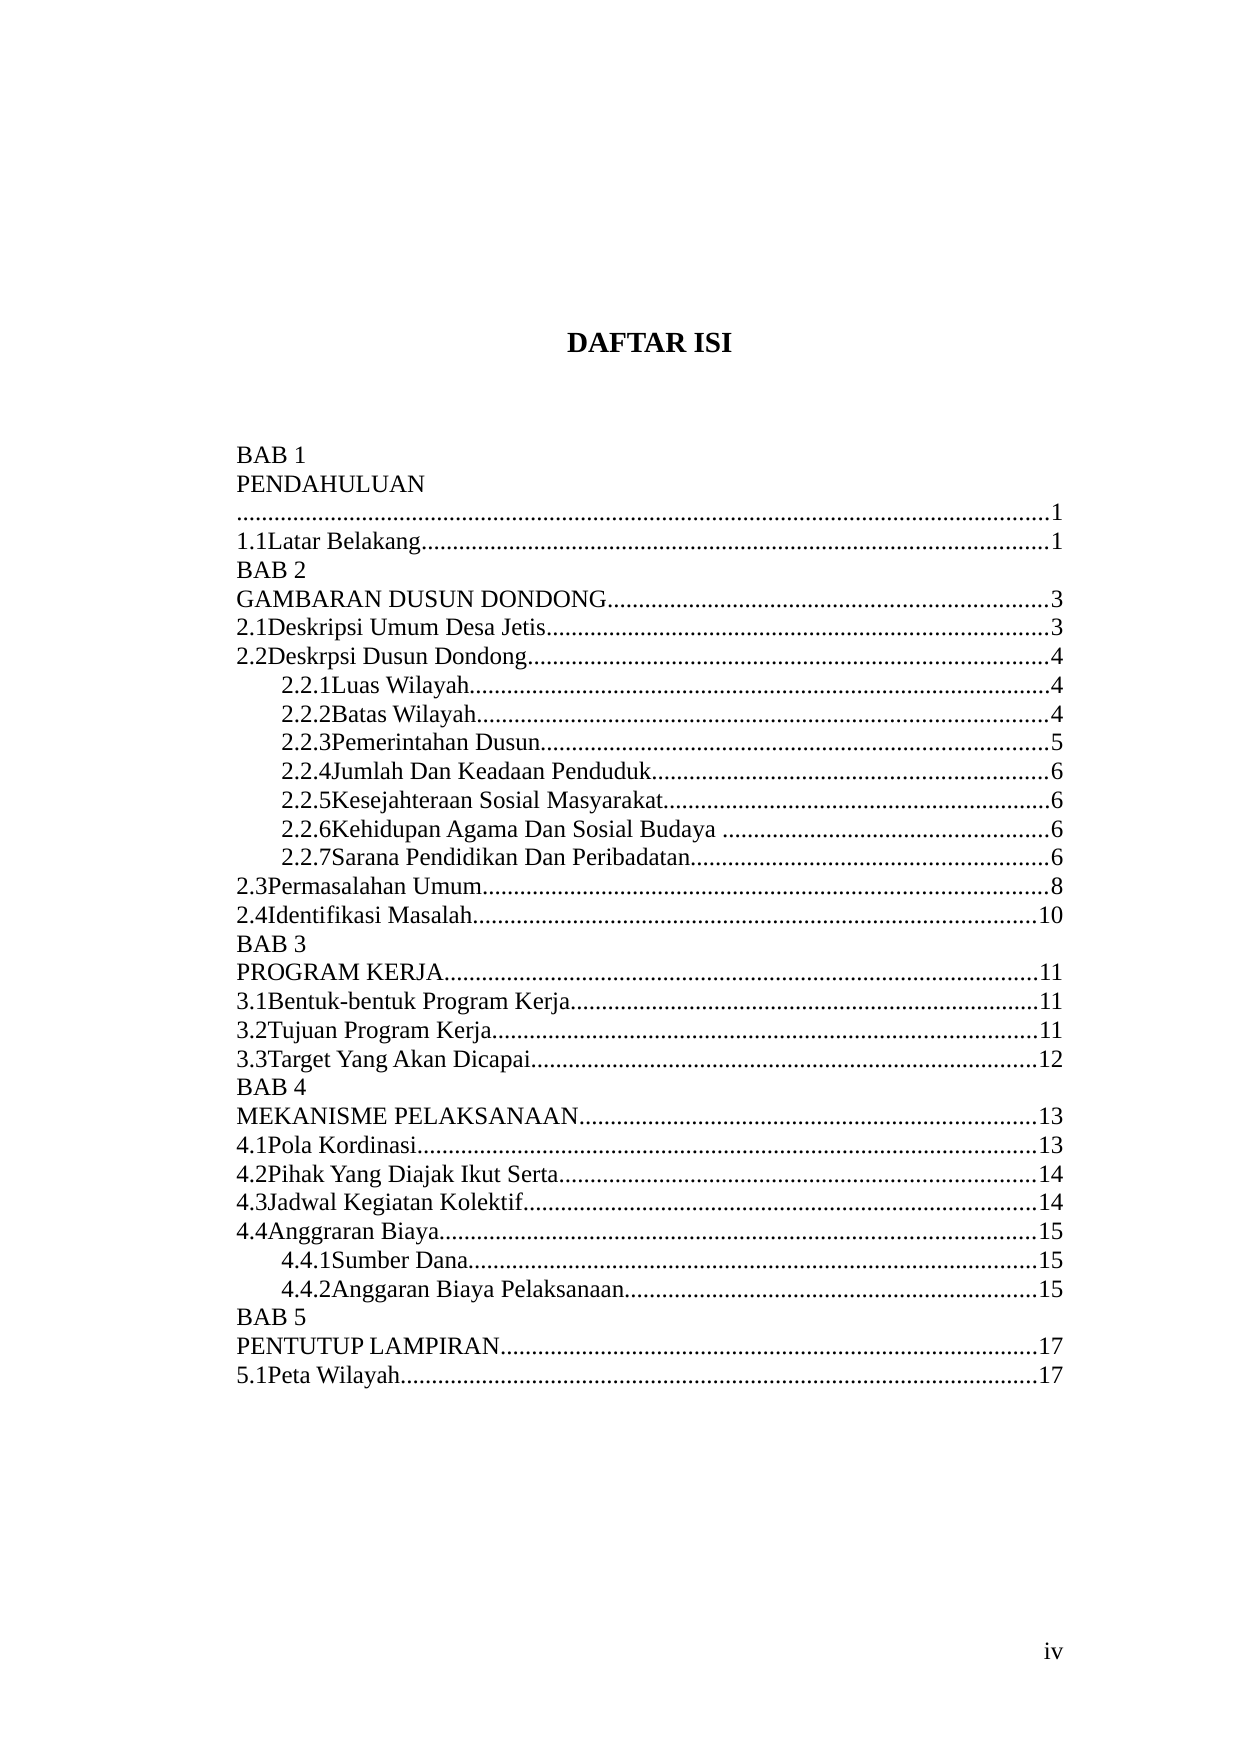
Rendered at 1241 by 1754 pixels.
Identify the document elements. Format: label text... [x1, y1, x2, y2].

text 4.4.2Anggaran Biaya Pelaksanaan 15 [281, 1274, 1063, 1302]
text 2.2.3Pemerintahan Dusun 5 [281, 727, 1063, 756]
text BAB 3 PROGRAM KERJA 11 [236, 929, 1063, 986]
text BAB 2 GAMBARAN DUSUN DONDONG 3 [236, 555, 1063, 612]
text 2.4Identifikasi Masalah 10 [236, 900, 1063, 929]
text 2.2.5Kesejahteraan Sosial Masyarakat 6 [281, 785, 1063, 814]
text 2.2.6Kehidupan Agama dan Sosial Budaya 6 [281, 814, 1063, 842]
text 4.2Pihak Yang diajak Ikut Serta 14 [236, 1159, 1063, 1187]
text 3.2Tujuan Program Kerja 11 [236, 1015, 1063, 1044]
text 1.1Latar Belakang 1 [236, 526, 1063, 555]
text 3.1Bentuk-bentuk Program Kerja 11 [236, 986, 1063, 1015]
text 4.4Anggraran Biaya 15 [236, 1216, 1063, 1245]
text 2.2.2Batas wilayah 4 [281, 699, 1063, 727]
text BAB 5 PENTUTUP LAMPIRAN 17 [236, 1302, 1063, 1360]
text 2.1Deskripsi umum desa Jetis 3 [236, 612, 1063, 641]
text 5.1Peta Wilayah 17 [236, 1360, 1063, 1389]
text 4.1Pola Kordinasi 13 [236, 1130, 1063, 1159]
text 2.2Deskrpsi Dusun Dondong 4 [236, 641, 1063, 670]
subtitle DAFTAR ISI [236, 325, 1063, 358]
text 2.2.7Sarana Pendidikan dan Peribadatan 6 [281, 842, 1063, 871]
text BAB 1 PENDAHULUAN 1 [236, 440, 1063, 526]
text 2.3Permasalahan Umum 8 [236, 871, 1063, 900]
text BAB 4 MEKANISME PELAKSANAAN 13 [236, 1072, 1063, 1130]
text 2.2.1Luas Wilayah 4 [281, 670, 1063, 699]
text 4.4.1Sumber dana 15 [281, 1245, 1063, 1274]
text 2.2.4Jumlah dan Keadaan Penduduk 6 [281, 756, 1063, 785]
text 3.3Target yang Akan Dicapai 12 [236, 1044, 1063, 1072]
text 4.3Jadwal Kegiatan Kolektif 14 [236, 1187, 1063, 1216]
